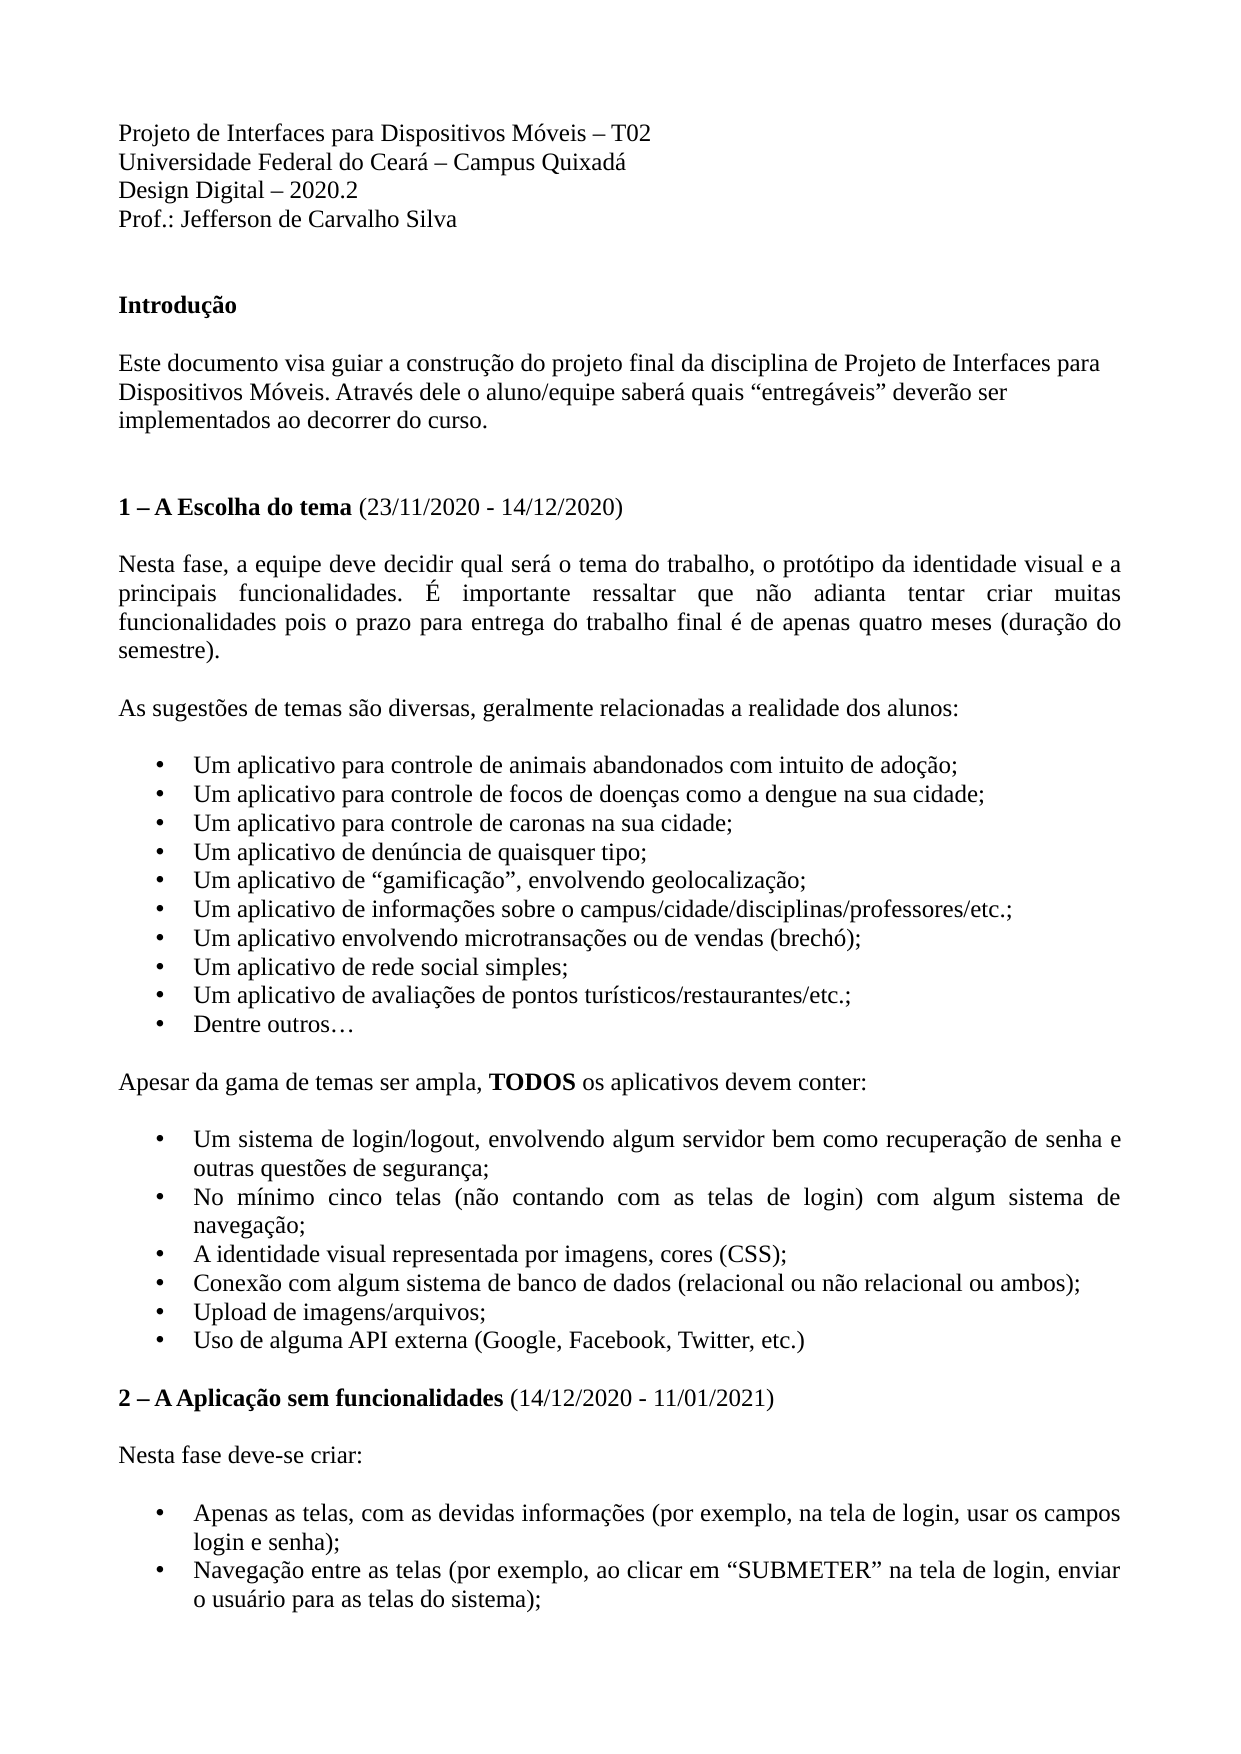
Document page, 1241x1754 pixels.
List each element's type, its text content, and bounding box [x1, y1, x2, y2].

text Universidade Federal do Ceará – Campus Quixadá [118, 147, 1122, 176]
list Um sistema de login/logout, envolvendo algum servidor bem como recuperação de senha e outras questões de segurança; [156, 1124, 1122, 1182]
text Nesta fase, a equipe deve decidir qual será o tema do trabalho, o protótipo da identidade visual e a principais funcionalidades. É importante ressaltar que não adianta tentar criar muitas funcionalidades pois o prazo para entrega do trabalho final é de apenas quatro meses (duração do semestre). [118, 549, 1122, 664]
list Navegação entre as telas (por exemplo, ao clicar em “SUBMETER” na tela de login, enviar o usuário para as telas do sistema); [156, 1556, 1122, 1613]
list Um aplicativo de informações sobre o campus/cidade/disciplinas/professores/etc.; [156, 894, 1122, 923]
text As sugestões de temas são diversas, geralmente relacionadas a realidade dos alunos: [118, 693, 1122, 722]
list Um aplicativo para controle de animais abandonados com intuito de adoção; [156, 751, 1122, 779]
list Apenas as telas, com as devidas informações (por exemplo, na tela de login, usar os campos login e senha); [156, 1498, 1122, 1556]
list Um aplicativo de rede social simples; [156, 952, 1122, 981]
list Upload de imagens/arquivos; [156, 1297, 1122, 1326]
list Um aplicativo para controle de focos de doenças como a dengue na sua cidade; [156, 779, 1122, 808]
text Projeto de Interfaces para Dispositivos Móveis – T02 [118, 118, 1122, 147]
list Conexão com algum sistema de banco de dados (relacional ou não relacional ou ambos); [156, 1268, 1122, 1297]
text Design Digital – 2020.2 [118, 176, 1122, 204]
list Um aplicativo envolvendo microtransações ou de vendas (brechó); [156, 923, 1122, 952]
text Prof.: Jefferson de Carvalho Silva [118, 204, 1122, 233]
text Apesar da gama de temas ser ampla, TODOS os aplicativos devem conter: [118, 1067, 1122, 1096]
text Introdução [118, 291, 1122, 319]
list Uso de alguma API externa (Google, Facebook, Twitter, etc.) [156, 1326, 1122, 1354]
list Um aplicativo para controle de caronas na sua cidade; [156, 808, 1122, 837]
list Dentre outros… [156, 1009, 1122, 1038]
text Este documento visa guiar a construção do projeto final da disciplina de Projeto de Interfaces para Dispositivos Móveis. Através dele o aluno/equipe saberá quais “entregáveis” deverão ser implementados ao decorrer do curso. [118, 348, 1122, 434]
text 1 – A Escolha do tema (23/11/2020 - 14/12/2020) [118, 492, 1122, 521]
list Um aplicativo de denúncia de quaisquer tipo; [156, 837, 1122, 866]
text Nesta fase deve-se criar: [118, 1441, 1122, 1469]
list A identidade visual representada por imagens, cores (CSS); [156, 1239, 1122, 1268]
list Um aplicativo de avaliações de pontos turísticos/restaurantes/etc.; [156, 981, 1122, 1009]
list Um aplicativo de “gamificação”, envolvendo geolocalização; [156, 866, 1122, 894]
text 2 – A Aplicação sem funcionalidades (14/12/2020 - 11/01/2021) [118, 1383, 1122, 1412]
list No mínimo cinco telas (não contando com as telas de login) com algum sistema de navegação; [156, 1182, 1122, 1239]
